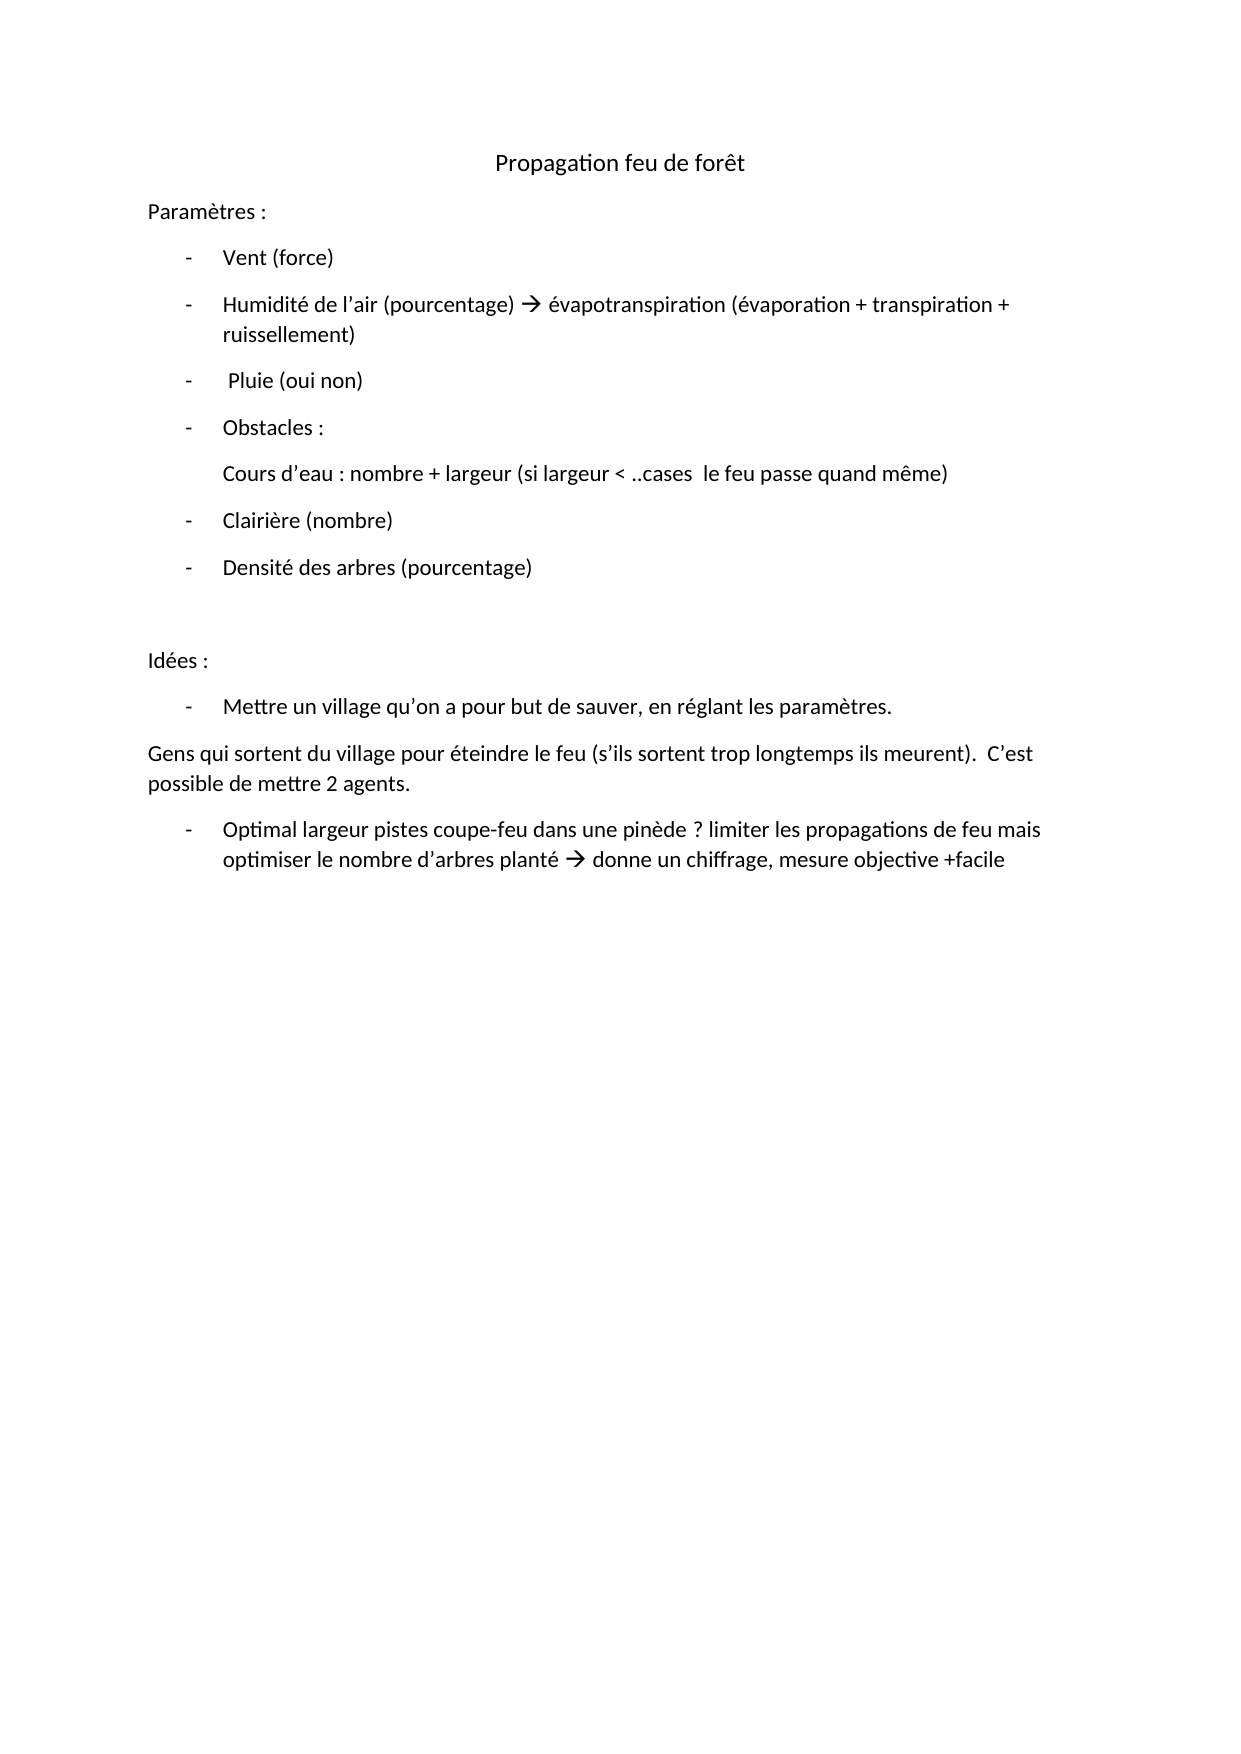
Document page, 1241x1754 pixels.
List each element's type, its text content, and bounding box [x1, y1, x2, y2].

text Gens qui sortent du village pour éteindre le feu (s’ils sortent trop longtemps ils meurent). C’est possible de mettre 2 agents. [148, 739, 1093, 797]
list Obstacles : [185, 413, 1093, 441]
text Propagation feu de forêt [148, 148, 1093, 178]
list Clairière (nombre) [185, 506, 1093, 534]
list Vent (force) [185, 243, 1093, 271]
text Idées : [148, 646, 1093, 674]
list Pluie (oui non) [185, 366, 1093, 394]
list Densité des arbres (pourcentage) [185, 553, 1093, 581]
list Cours d’eau : nombre + largeur (si largeur < ..cases le feu passe quand même) [223, 459, 1093, 488]
text Paramètres : [148, 197, 1093, 225]
list Humidité de l’air (pourcentage)  évapotranspiration (évaporation + transpiration + ruissellement) [185, 290, 1093, 348]
list Optimal largeur pistes coupe-feu dans une pinède ? limiter les propagations de feu mais optimiser le nombre d’arbres planté  donne un chiffrage, mesure objective +facile [185, 815, 1093, 873]
list Mettre un village qu’on a pour but de sauver, en réglant les paramètres. [185, 692, 1093, 720]
